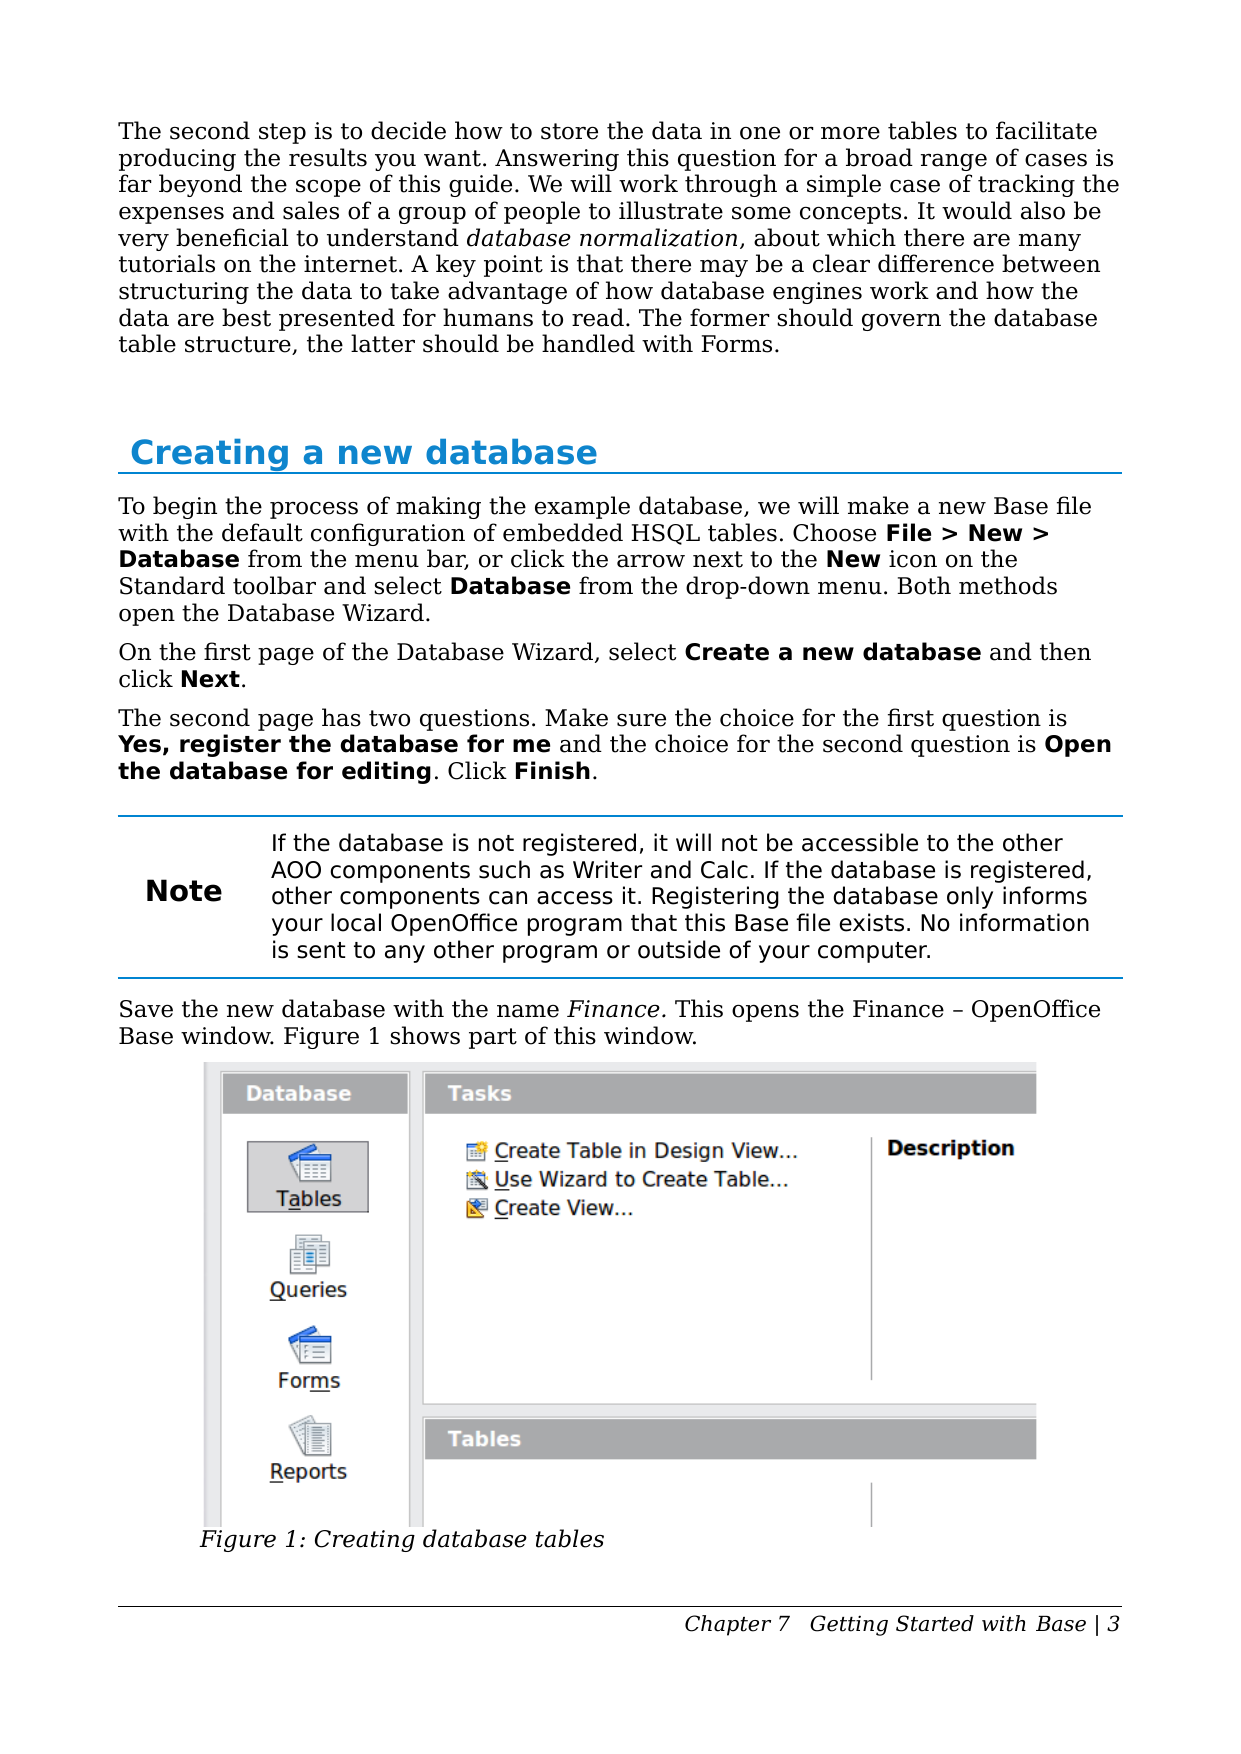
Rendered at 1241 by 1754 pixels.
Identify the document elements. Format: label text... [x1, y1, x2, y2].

text The second page has two questions. Make sure the choice for the first question is Yes, register the database for me and the choice for the second question is Open the database for editing. Click Finish. [118, 705, 1122, 785]
text To begin the process of making the example database, we will make a new Base file with the default configuration of embedded HSQL tables. Choose File > New > Database from the menu bar, or click the arrow next to the New icon on the Standard toolbar and select Database from the drop-down menu. Both methods open the Database Wizard. [118, 493, 1122, 627]
table_header If the database is not registered, it will not be accessible to the other AOO components such as Writer and Calc. If the database is registered, other components can access it. Registering the database only informs your local OpenOffice program that this Base file exists. No information is sent to any other program or outside of your computer. [250, 817, 1123, 977]
table_header Note [118, 817, 249, 977]
subtitle Creating a new database [118, 433, 1122, 472]
picture [203, 1062, 1037, 1527]
text Figure 1: Creating database tables [200, 1062, 1041, 1553]
text The second step is to decide how to store the data in one or more tables to facilitate producing the results you want. Answering this question for a broad range of cases is far beyond the scope of this guide. We will work through a simple case of tracking the expenses and sales of a group of people to illustrate some concepts. It would also be very beneficial to understand database normalization, about which there are many tutorials on the internet. A key point is that there may be a clear difference between structuring the data to take advantage of how database engines work and how the data are best presented for humans to read. The former should govern the database table structure, the latter should be handled with Forms. [118, 118, 1122, 358]
text On the first page of the Database Wizard, select Create a new database and then click Next. [118, 639, 1122, 692]
text Save the new database with the name Finance. This opens the Finance – OpenOffice Base window. Figure 1 shows part of this window. [118, 996, 1122, 1050]
